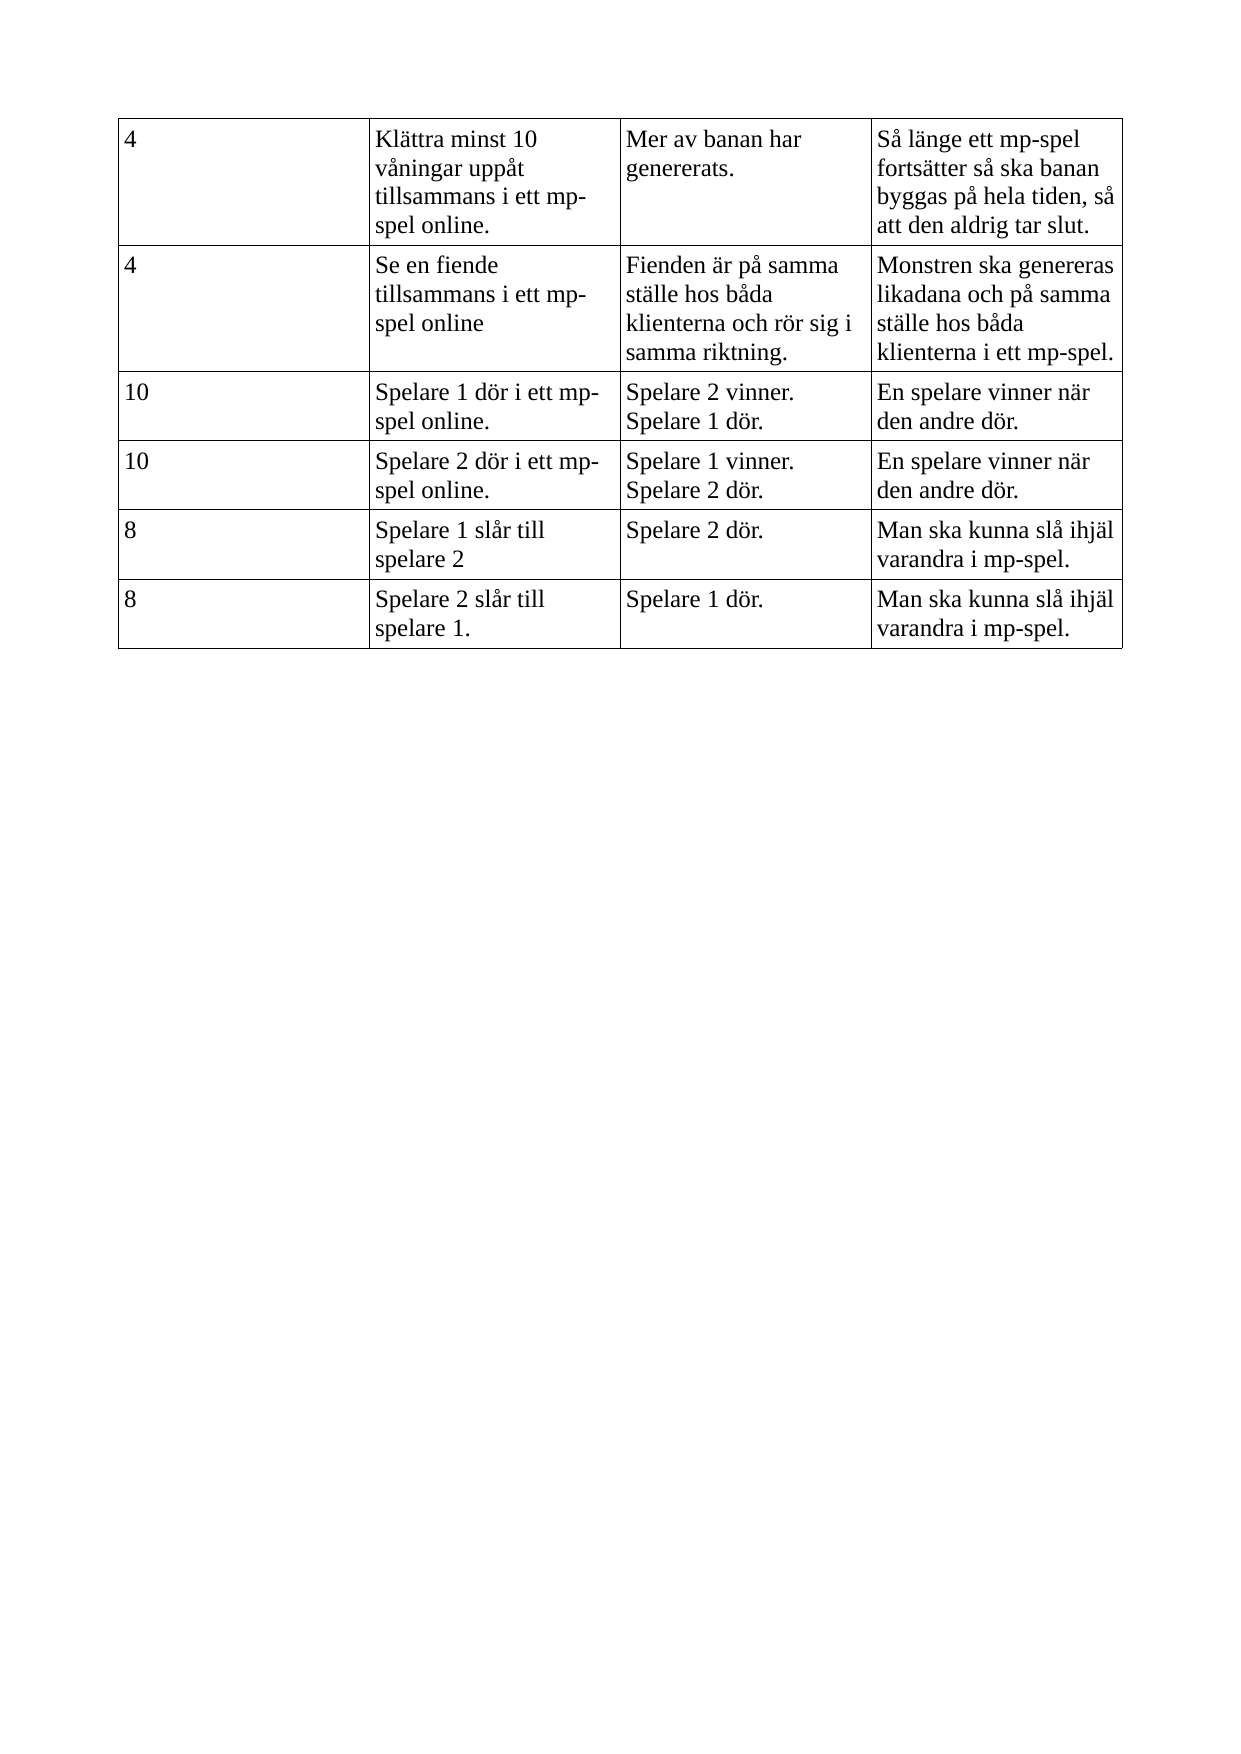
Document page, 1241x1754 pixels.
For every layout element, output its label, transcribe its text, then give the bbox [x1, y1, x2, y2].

table_cell 8 [119, 510, 369, 578]
table_cell Spelare 1 vinner. Spelare 2 dör. [621, 441, 871, 509]
table_cell En spelare vinner när den andre dör. [872, 441, 1122, 509]
table_cell Spelare 2 dör. [621, 510, 871, 578]
table_cell 8 [119, 580, 369, 647]
table_cell Spelare 2 slår till spelare 1. [370, 580, 620, 647]
table_cell Spelare 2 vinner. Spelare 1 dör. [621, 372, 871, 440]
table_cell 10 [119, 441, 369, 509]
table_cell Mer av banan har genererats. [621, 119, 871, 245]
table_cell Man ska kunna slå ihjäl varandra i mp-spel. [872, 580, 1122, 647]
table_cell Spelare 1 dör i ett mp-spel online. [370, 372, 620, 440]
table_cell Fienden är på samma ställe hos båda klienterna och rör sig i samma riktning. [621, 246, 871, 371]
table_cell 4 [119, 246, 369, 371]
table_cell Spelare 1 slår till spelare 2 [370, 510, 620, 578]
table_cell Spelare 2 dör i ett mp-spel online. [370, 441, 620, 509]
table_cell En spelare vinner när den andre dör. [872, 372, 1122, 440]
table_cell Så länge ett mp-spel fortsätter så ska banan byggas på hela tiden, så att den aldrig tar slut. [872, 119, 1122, 245]
table_cell 10 [119, 372, 369, 440]
table_cell Monstren ska genereras likadana och på samma ställe hos båda klienterna i ett mp-spel. [872, 246, 1122, 371]
table_cell 4 [119, 119, 369, 245]
table_cell Man ska kunna slå ihjäl varandra i mp-spel. [872, 510, 1122, 578]
table_cell Spelare 1 dör. [621, 580, 871, 647]
table_cell Se en fiende tillsammans i ett mp-spel online [370, 246, 620, 371]
table_cell Klättra minst 10 våningar uppåt tillsammans i ett mp-spel online. [370, 119, 620, 245]
